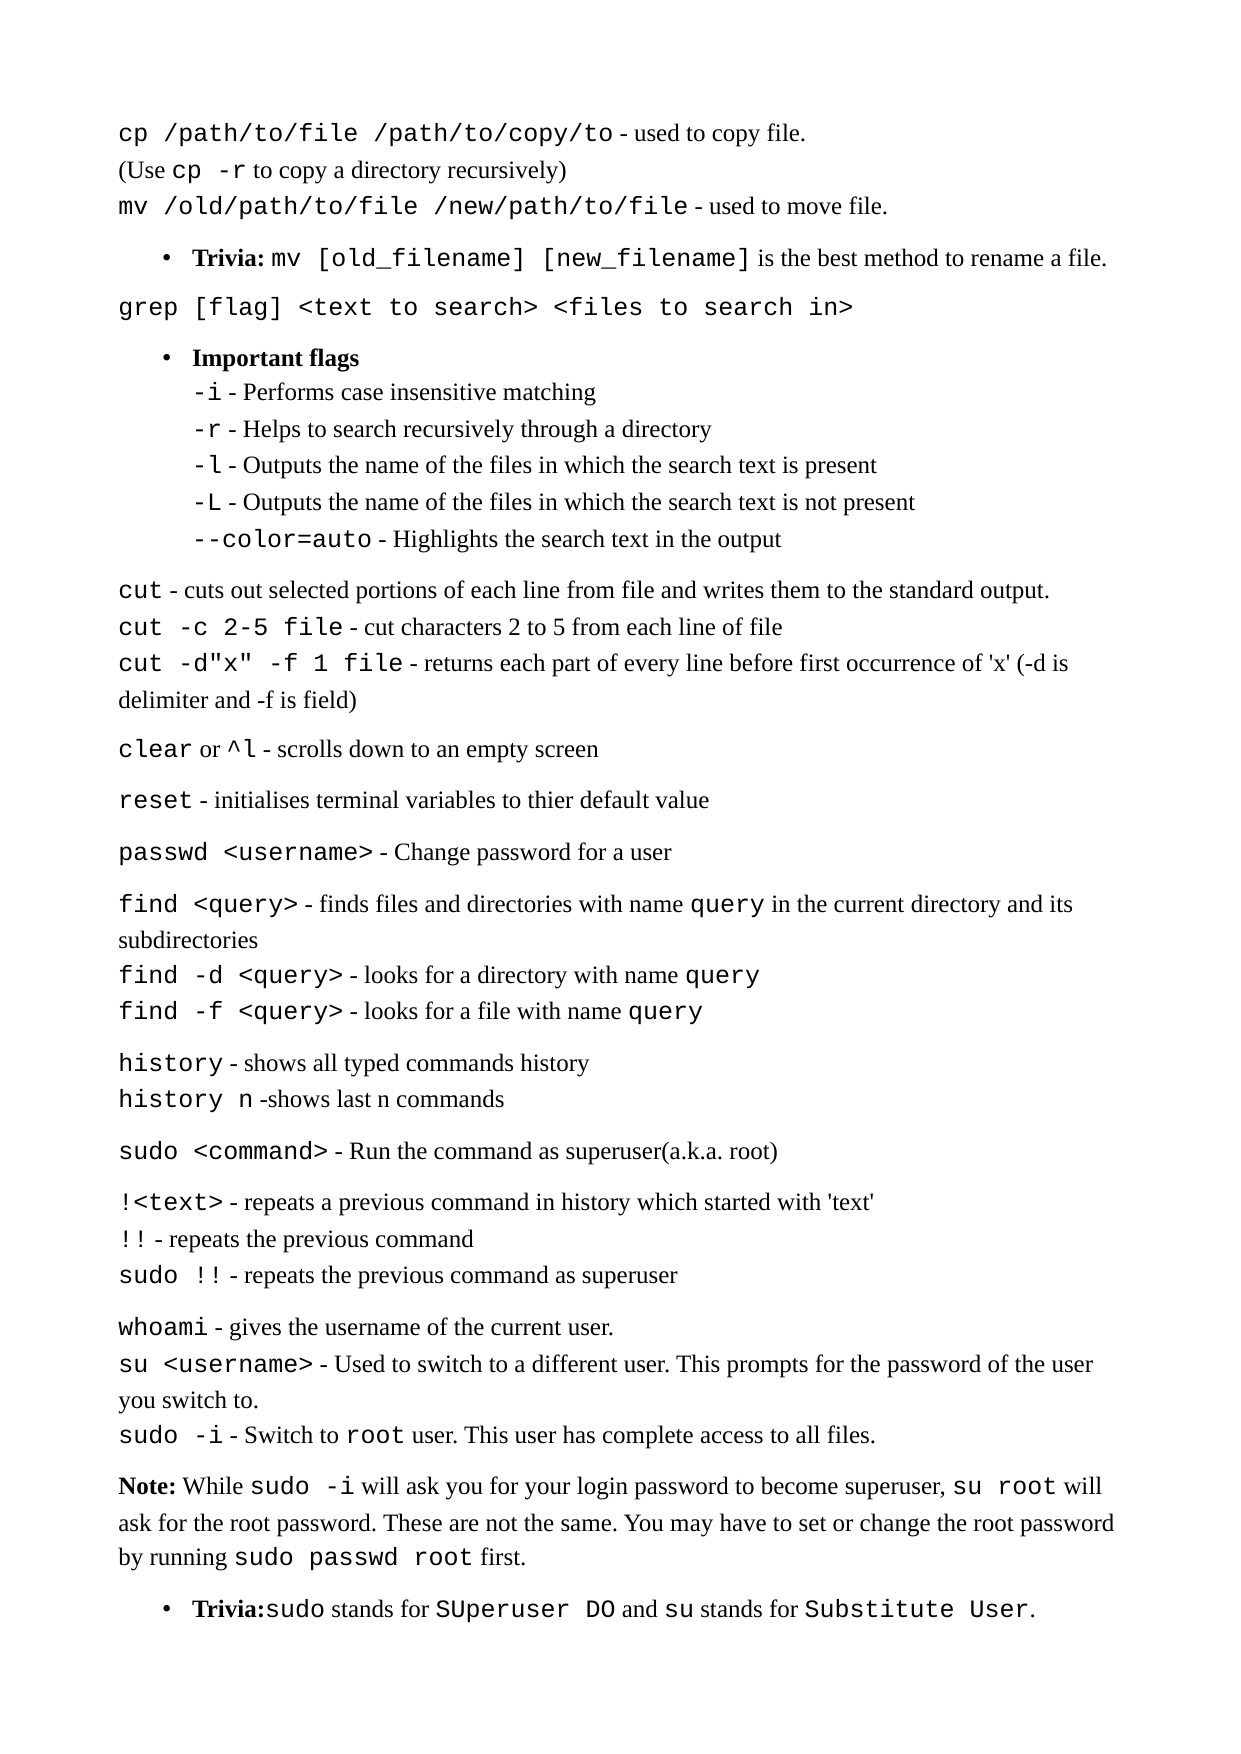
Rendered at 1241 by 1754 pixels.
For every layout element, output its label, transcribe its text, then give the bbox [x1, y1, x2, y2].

list Trivia:sudo stands for SUperuser DO and su stands for Substitute User. [162, 1594, 1122, 1625]
text cut - cuts out selected portions of each line from file and writes them to the standard output. cut -c 2-5 file - cut characters 2 to 5 from each line of file cut -d"x" -f 1 file - returns each part of every line before first occurrence of 'x' (-d is delimiter and -f is field) [118, 575, 1122, 714]
text sudo <command> - Run the command as superuser(a.k.a. root) [118, 1136, 1122, 1167]
text cp /path/to/file /path/to/copy/to - used to copy file. (Use cp -r to copy a directory recursively) mv /old/path/to/file /new/path/to/file - used to move file. [118, 118, 1122, 222]
list Trivia: mv [old_filename] [new_filename] is the best method to rename a file. [162, 243, 1122, 274]
list Important flags -i - Performs case insensitive matching -r - Helps to search recursively through a directory -l - Outputs the name of the files in which the search text is present -L - Outputs the name of the files in which the search text is not present --color=auto - Highlights the search text in the output [162, 343, 1122, 554]
text history - shows all typed commands history history n -shows last n commands [118, 1048, 1122, 1115]
text !<text> - repeats a previous command in history which started with 'text' !! - repeats the previous command sudo !! - repeats the previous command as superuser [118, 1187, 1122, 1291]
text whoami - gives the username of the current user. su <username> - Used to switch to a different user. This prompts for the password of the user you switch to. sudo -i - Switch to root user. This user has complete access to all files. [118, 1312, 1122, 1451]
text passwd <username> - Change password for a user [118, 837, 1122, 868]
text Note: While sudo -i will ask you for your login password to become superuser, su root will ask for the root password. These are not the same. You may have to set or change the root password by running sudo passwd root first. [118, 1471, 1122, 1573]
text reset - initialises terminal variables to thier default value [118, 786, 1122, 816]
text grep [flag] <text to search> <files to search in> [118, 294, 1122, 323]
text clear or ^l - scrolls down to an empty screen [118, 734, 1122, 765]
text find <query> - finds files and directories with name query in the current directory and its subdirectories find -d <query> - looks for a directory with name query find -f <query> - looks for a file with name query [118, 889, 1122, 1027]
